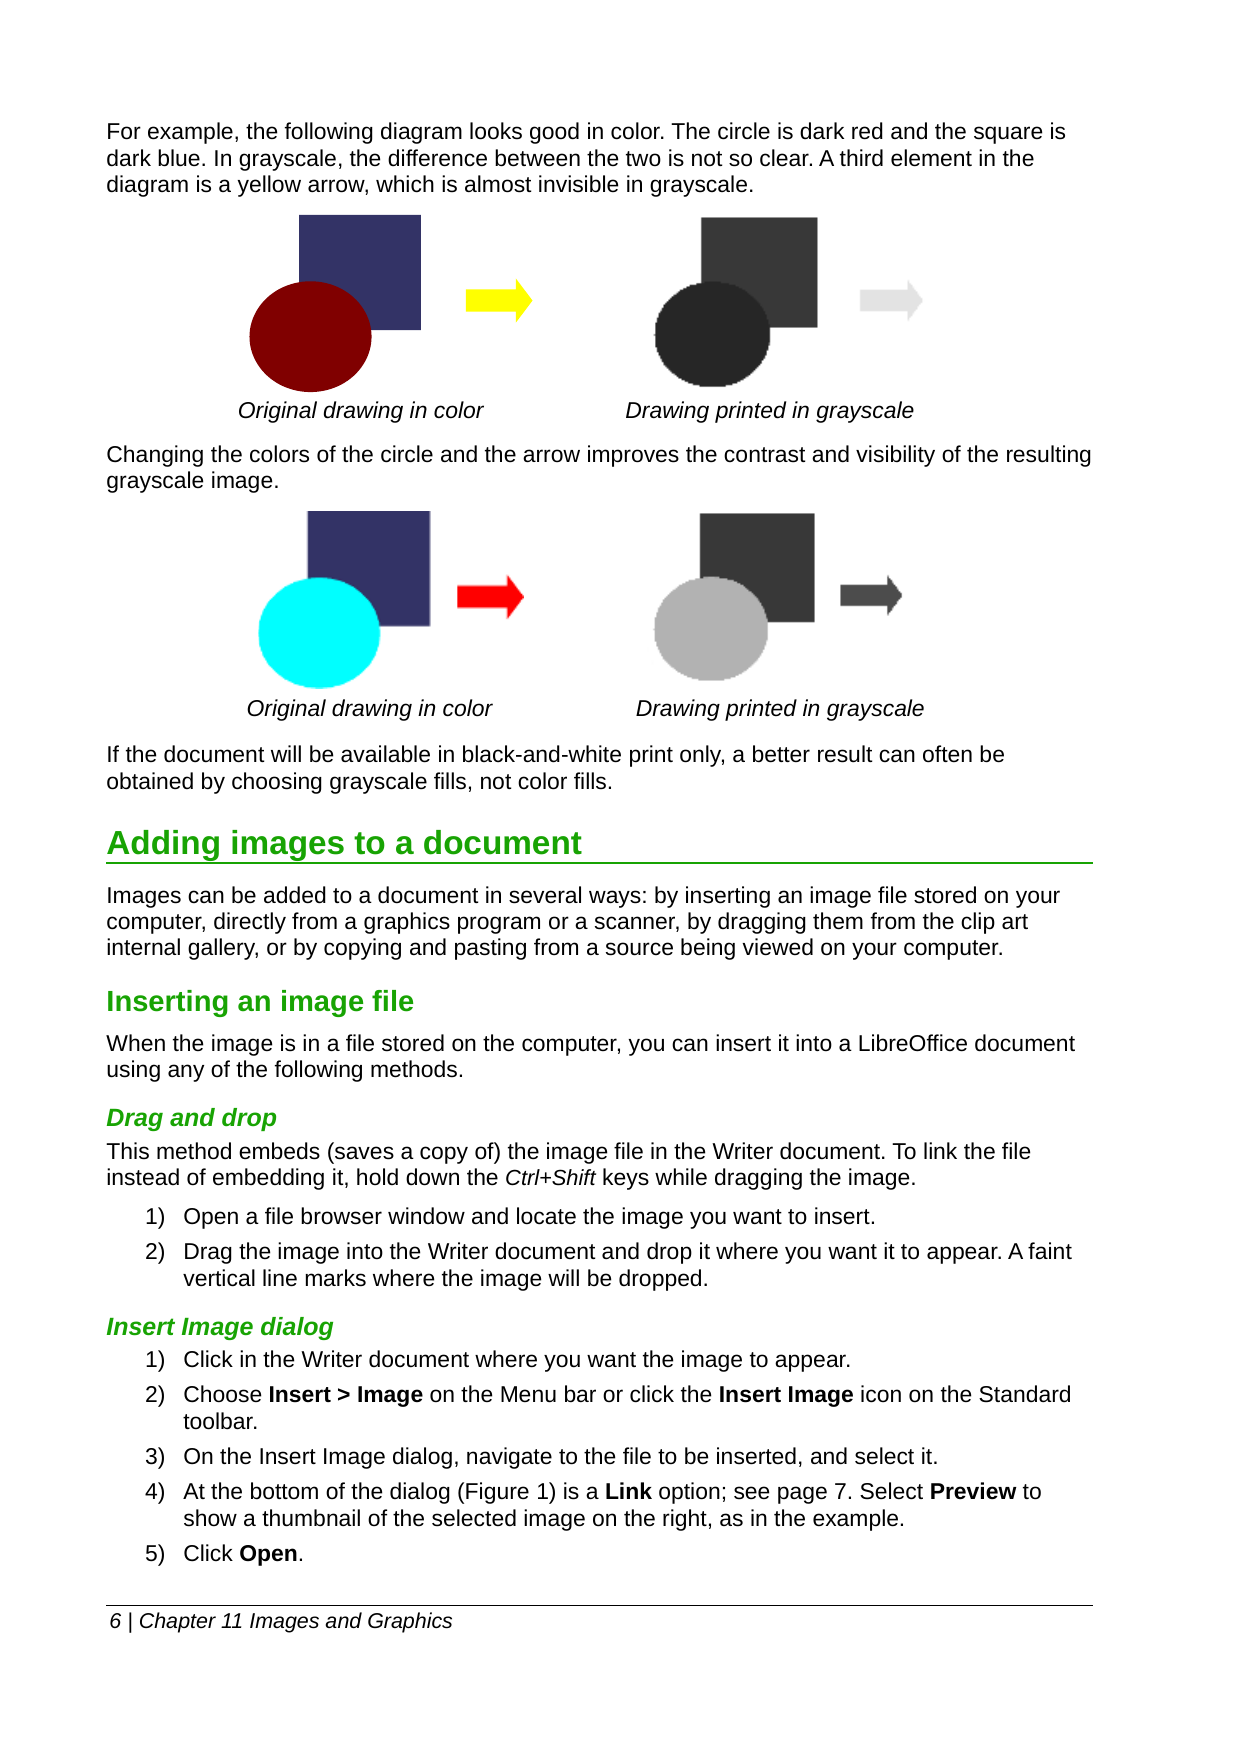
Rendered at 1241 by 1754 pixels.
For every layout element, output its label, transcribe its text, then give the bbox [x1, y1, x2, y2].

subtitle Adding images to a document [106, 823, 1093, 862]
list Choose Insert > Image on the Menu bar or click the Insert Image icon on the Standard toolbar. [165, 1381, 1093, 1434]
text If the document will be available in black-and-white print only, a better result can often be obtained by choosing grayscale fills, not color fills. [106, 741, 1093, 794]
subtitle Drag and drop [106, 1103, 1093, 1132]
subtitle Inserting an image file [106, 984, 1093, 1018]
list Open a file browser window and locate the image you want to insert. [165, 1203, 1093, 1229]
list On the Insert Image dialog, navigate to the file to be inserted, and select it. [165, 1443, 1093, 1469]
table_header Drawing printed in grayscale [625, 215, 961, 423]
text When the image is in a file stored on the computer, you can insert it into a LibreOffice document using any of the following methods. [106, 1030, 1093, 1082]
text Images can be added to a document in several ways: by inserting an image file stored on your computer, directly from a graphics program or a scanner, by dragging them from the clip art internal gallery, or by copying and pasting from a source being viewed on your computer. [106, 882, 1093, 961]
text Changing the colors of the circle and the arrow improves the contrast and visibility of the resulting grayscale image. [106, 441, 1093, 494]
table_header Original drawing in color [246, 511, 636, 723]
list Click in the Writer document where you want the image to appear. [165, 1346, 1093, 1372]
list At the bottom of the dialog (Figure 1) is a Link option; see page 7. Select Preview to show a thumbnail of the selected image on the right, as in the example. [165, 1478, 1093, 1531]
list Drag the image into the Writer document and drop it where you want it to appear. A faint vertical line marks where the image will be dropped. [165, 1238, 1093, 1291]
table_header Drawing printed in grayscale [636, 511, 969, 723]
picture [258, 511, 524, 689]
table_header Original drawing in color [238, 215, 625, 423]
picture [637, 215, 939, 392]
text For example, the following diagram looks good in color. The circle is dark red and the square is dark blue. In grayscale, the difference between the two is not so clear. A third element in the diagram is a yellow arrow, which is almost invisible in grayscale. [106, 118, 1093, 197]
picture [647, 511, 915, 689]
text This method embeds (saves a copy of) the image file in the Writer document. To link the file instead of embedding it, hold down the Ctrl+Shift keys while dragging the image. [106, 1138, 1093, 1190]
subtitle Insert Image dialog [106, 1311, 1093, 1340]
list Click Open. [165, 1540, 1093, 1566]
